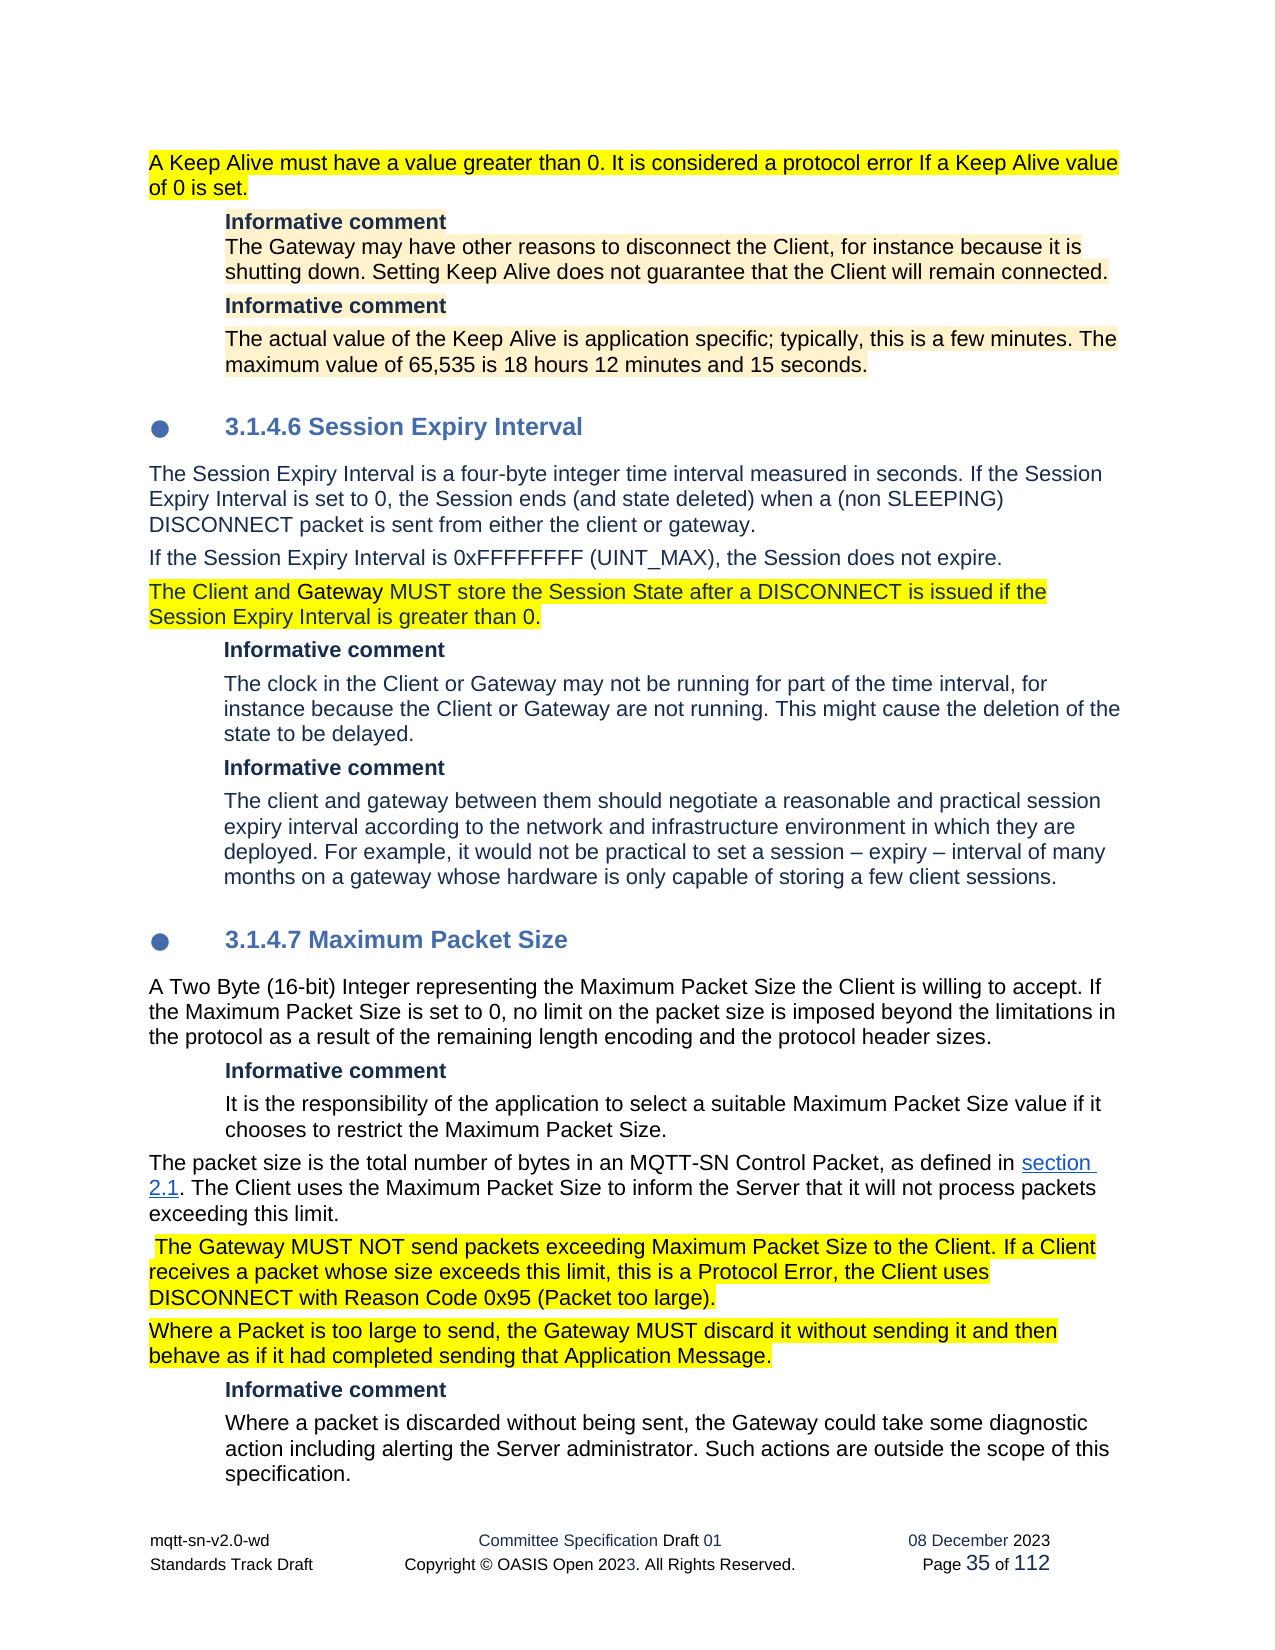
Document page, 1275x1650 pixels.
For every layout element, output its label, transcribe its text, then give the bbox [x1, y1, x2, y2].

text A Keep Alive must have a value greater than 0. It is considered a protocol error If a Keep Alive value of 0 is set. [148, 150, 1124, 200]
text The actual value of the Keep Alive is application specific; typically, this is a few minutes. The maximum value of 65,535 is 18 hours 12 minutes and 15 seconds. [225, 326, 1124, 377]
text Informative comment [223, 637, 1124, 663]
text Informative comment [225, 293, 1124, 318]
text The Gateway MUST NOT send packets exceeding Maximum Packet Size to the Client. If a Client receives a packet whose size exceeds this limit, this is a Protocol Error, the Client uses DISCONNECT with Reason Code 0x95 (Packet too large). [148, 1234, 1124, 1309]
text A Two Byte (16-bit) Integer representing the Maximum Packet Size the Client is willing to accept. If the Maximum Packet Size is set to 0, no limit on the packet size is imposed beyond the limitations in the protocol as a result of the remaining length encoding and the protocol header sizes. [148, 974, 1124, 1049]
text If the Session Expiry Interval is 0xFFFFFFFF (UINT_MAX), the Session does not expire. [148, 545, 1124, 570]
text The client and gateway between them should negotiate a reasonable and practical session expiry interval according to the network and infrastructure environment in which they are deployed. For example, it would not be practical to set a session – expiry – interval of many months on a gateway whose hardware is only capable of storing a few client sessions. [223, 788, 1124, 889]
text Where a packet is discarded without being sent, the Gateway could take some diagnostic action including alerting the Server administrator. Such actions are outside the scope of this specification. [225, 1410, 1124, 1486]
subtitle 3.1.4.7 Maximum Packet Size [150, 914, 1124, 961]
text The Client and Gateway MUST store the Session State after a DISCONNECT is issued if the Session Expiry Interval is greater than 0. [148, 579, 1124, 629]
text It is the responsibility of the application to select a suitable Maximum Packet Size value if it chooses to restrict the Maximum Packet Size. [225, 1091, 1124, 1142]
text Informative comment The Gateway may have other reasons to disconnect the Client, for instance because it is shutting down. Setting Keep Alive does not guarantee that the Client will remain connected. [225, 209, 1124, 284]
text The packet size is the total number of bytes in an MQTT-SN Control Packet, as defined in section 2.1. The Client uses the Maximum Packet Size to inform the Server that it will not process packets exceeding this limit. [148, 1150, 1124, 1226]
text Where a Packet is too large to send, the Gateway MUST discard it without sending it and then behave as if it had completed sending that Application Message. [148, 1318, 1124, 1368]
subtitle 3.1.4.6 Session Expiry Interval [150, 402, 1124, 449]
text The Session Expiry Interval is a four-byte integer time interval measured in seconds. If the Session Expiry Interval is set to 0, the Session ends (and state deleted) when a (non SLEEPING) DISCONNECT packet is sent from either the client or gateway. [148, 461, 1124, 537]
text Informative comment [225, 1377, 1124, 1402]
text The clock in the Client or Gateway may not be running for part of the time interval, for instance because the Client or Gateway are not running. This might cause the deletion of the state to be delayed. [223, 671, 1124, 747]
text Informative comment [223, 755, 1124, 780]
text Informative comment [225, 1058, 1124, 1083]
